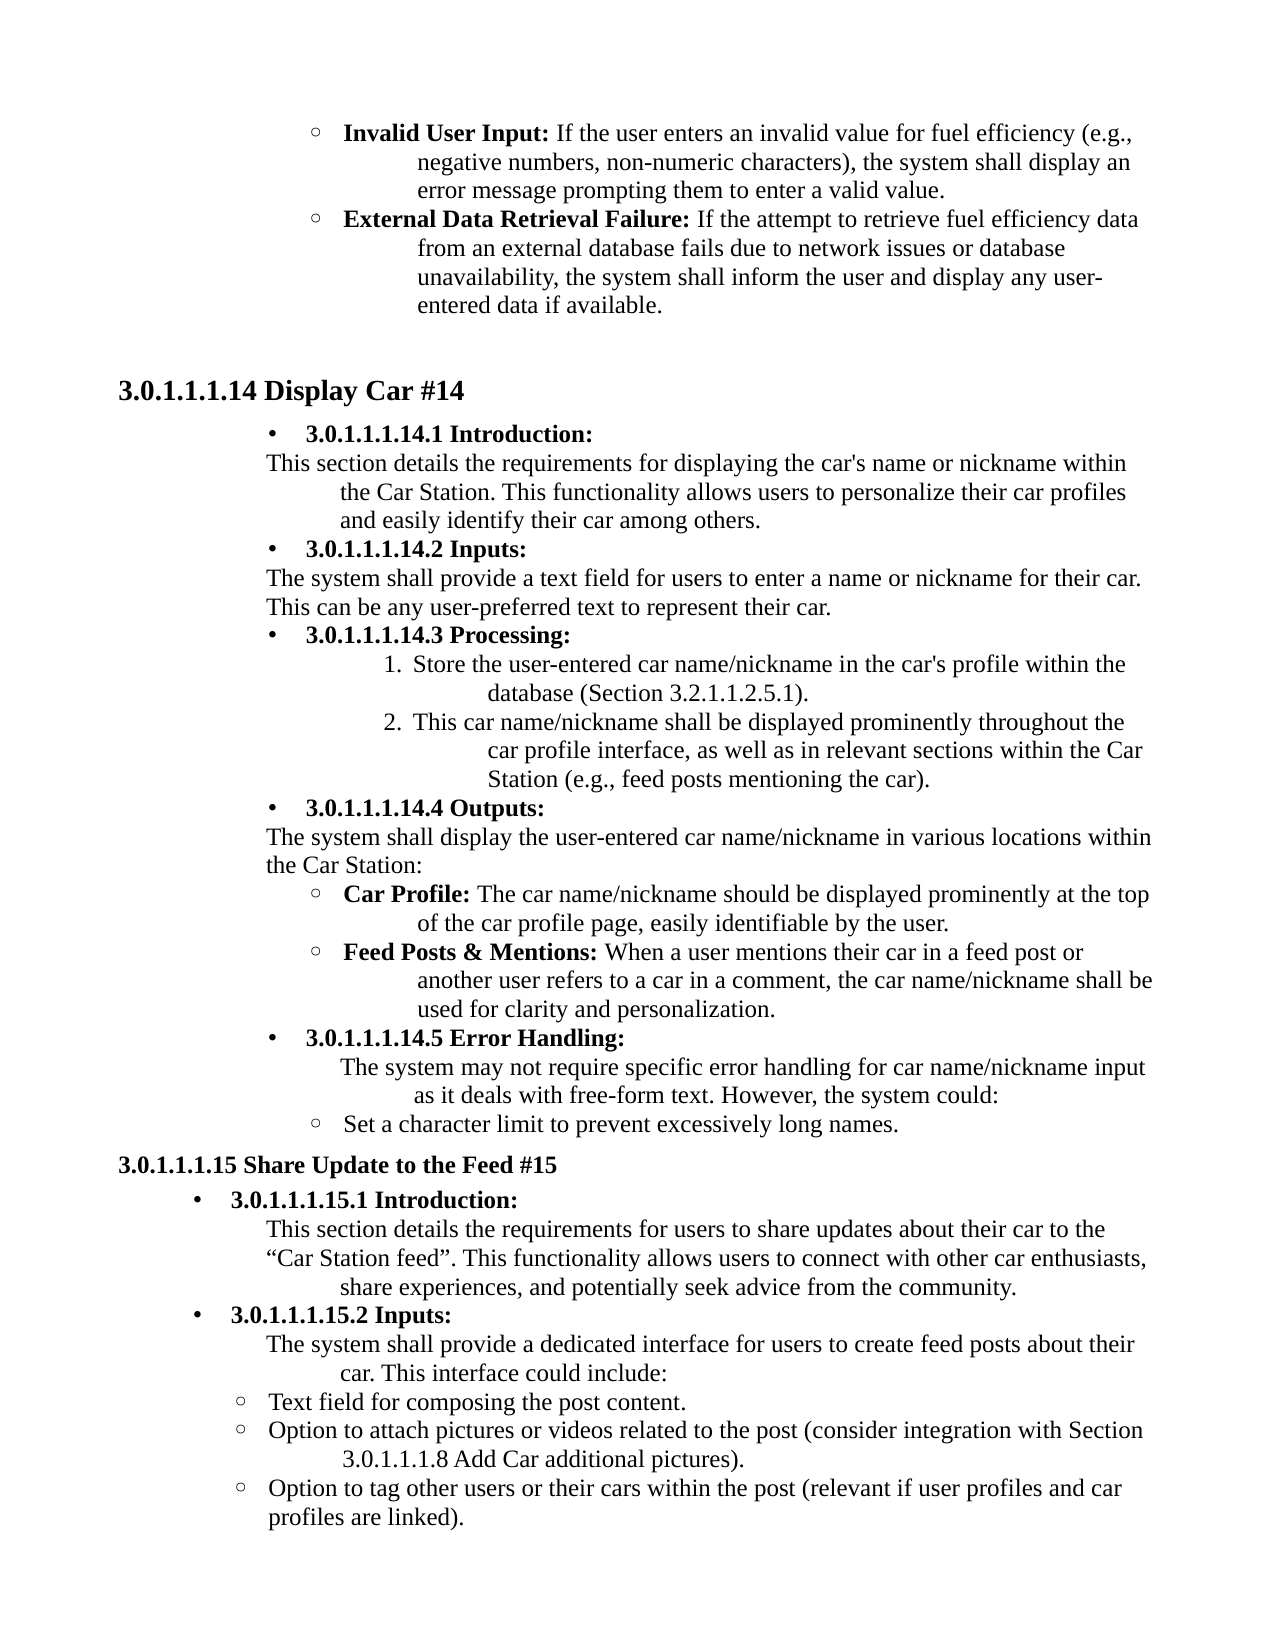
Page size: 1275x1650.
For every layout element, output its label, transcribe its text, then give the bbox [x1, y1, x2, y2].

list 3.0.1.1.1.14.5 Error Handling: [268, 1023, 1157, 1052]
list This car name/nickname shall be displayed prominently throughout the car profile interface, as well as in relevant sections within the Car Station (e.g., feed posts mentioning the car). [383, 707, 1157, 793]
subtitle 3.0.1.1.1.15 Share Update to the Feed #15 [118, 1150, 1157, 1179]
list 3.0.1.1.1.15.1 Introduction: [193, 1185, 1157, 1214]
text The system shall display the user-entered car name/nickname in various locations within the Car Station: [266, 822, 1157, 879]
list 3.0.1.1.1.14.2 Inputs: [268, 534, 1157, 563]
text The system may not require specific error handling for car name/nickname input as it deals with free-form text. However, the system could: [340, 1052, 1157, 1109]
list External Data Retrieval Failure: If the attempt to retrieve fuel efficiency data from an external database fails due to network issues or database unavailability, the system shall inform the user and display any user- entered data if available. [306, 204, 1157, 319]
text This section details the requirements for displaying the car's name or nickname within the Car Station. This functionality allows users to personalize their car profiles and easily identify their car among others. [266, 448, 1157, 534]
list 3.0.1.1.1.15.2 Inputs: [193, 1300, 1157, 1329]
list Store the user-entered car name/nickname in the car's profile within the database (Section 3.2.1.1.2.5.1). [383, 649, 1157, 707]
text The system shall provide a dedicated interface for users to create feed posts about their car. This interface could include: [266, 1329, 1157, 1387]
list 3.0.1.1.1.14.4 Outputs: [268, 793, 1157, 822]
text The system shall provide a text field for users to enter a name or nickname for their car. This can be any user-preferred text to represent their car. [266, 563, 1157, 620]
list Feed Posts & Mentions: When a user mentions their car in a feed post or another user refers to a car in a comment, the car name/nickname shall be used for clarity and personalization. [306, 937, 1157, 1023]
list Text field for composing the post content. [231, 1387, 1157, 1415]
list Invalid User Input: If the user enters an invalid value for fuel efficiency (e.g., negative numbers, non-numeric characters), the system shall display an error message prompting them to enter a valid value. [306, 118, 1157, 204]
list Option to attach pictures or videos related to the post (consider integration with Section 3.0.1.1.1.8 Add Car additional pictures). [231, 1415, 1157, 1473]
subtitle 3.0.1.1.1.14 Display Car #14 [118, 373, 1157, 407]
list Car Profile: The car name/nickname should be displayed prominently at the top of the car profile page, easily identifiable by the user. [306, 879, 1157, 937]
list Option to tag other users or their cars within the post (relevant if user profiles and car profiles are linked). [231, 1473, 1157, 1530]
list 3.0.1.1.1.14.3 Processing: [268, 620, 1157, 649]
text This section details the requirements for users to share updates about their car to the “Car Station feed”. This functionality allows users to connect with other car enthusiasts, share experiences, and potentially seek advice from the community. [266, 1214, 1157, 1300]
list 3.0.1.1.1.14.1 Introduction: [268, 419, 1157, 448]
list Set a character limit to prevent excessively long names. [306, 1109, 1157, 1138]
